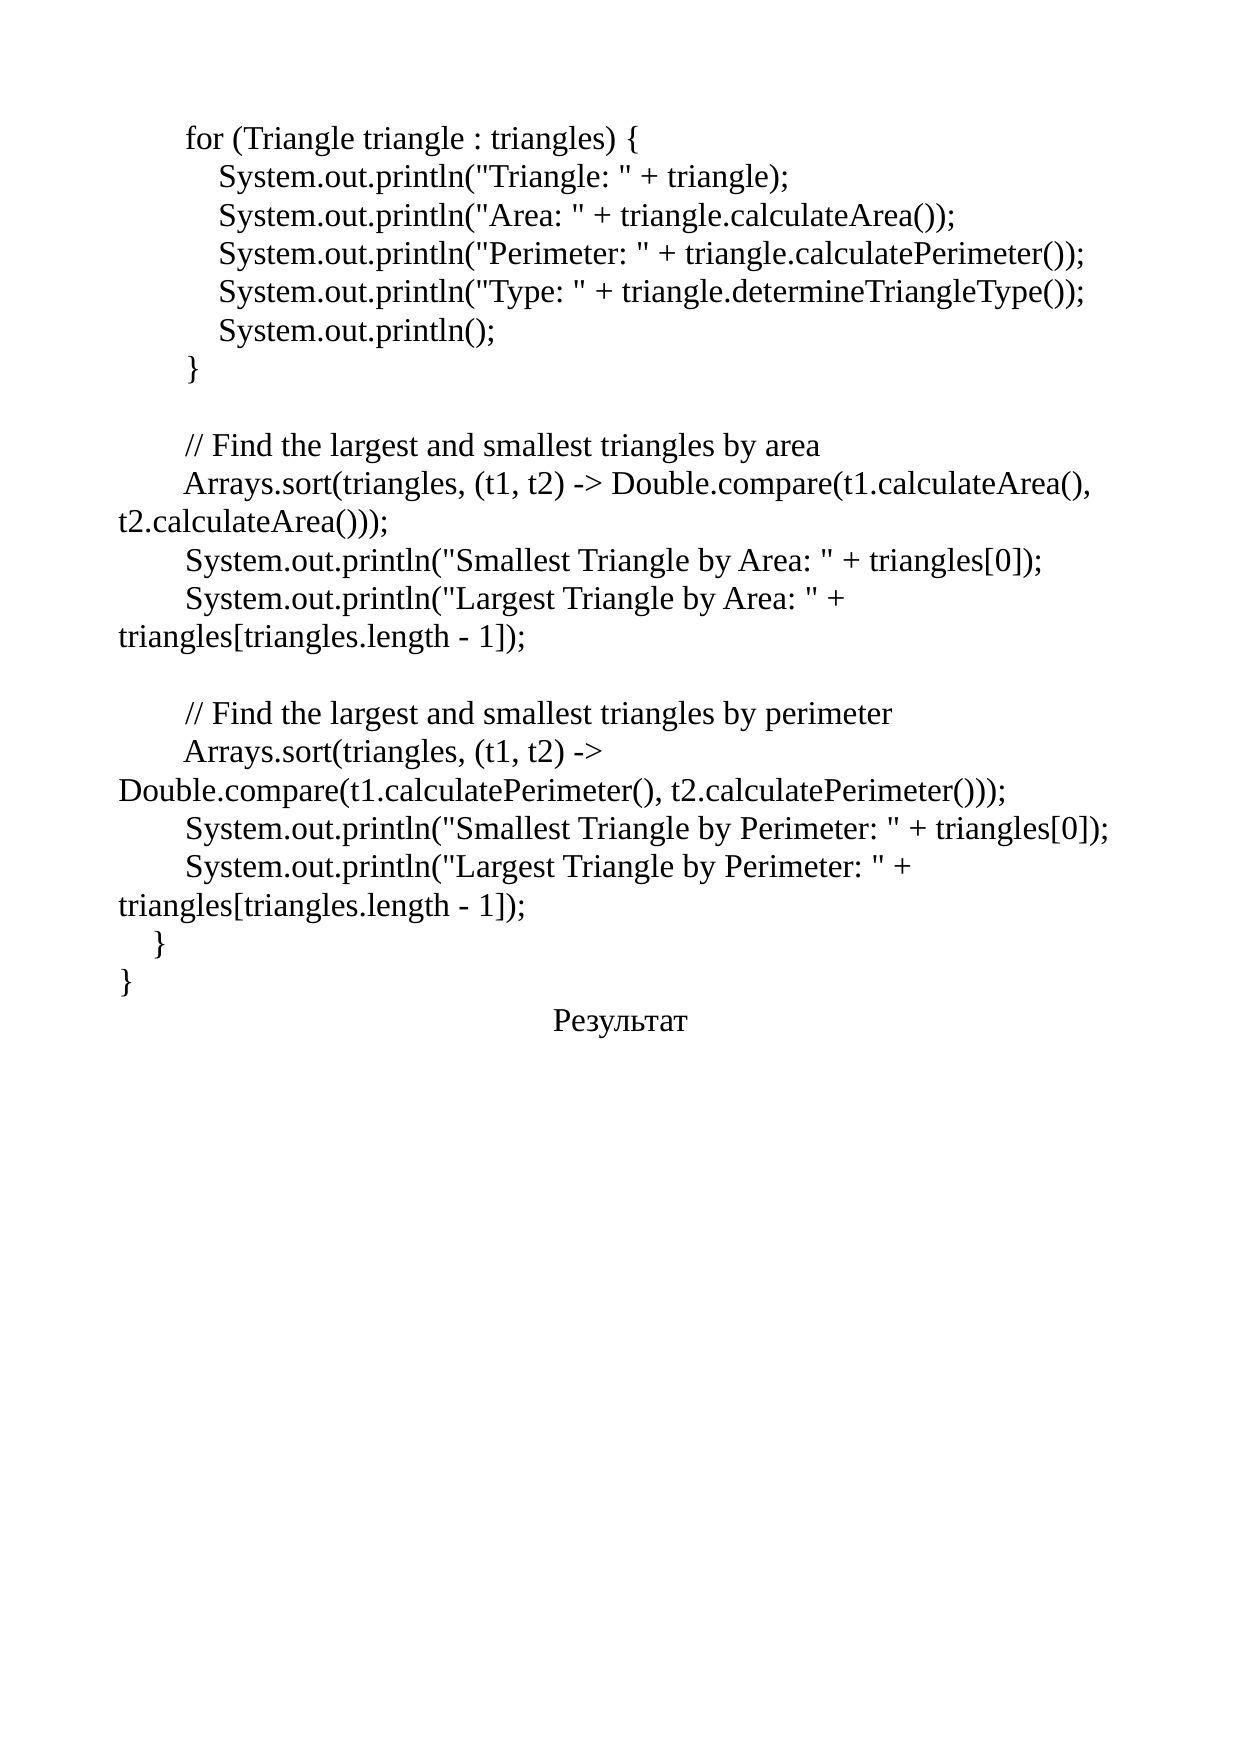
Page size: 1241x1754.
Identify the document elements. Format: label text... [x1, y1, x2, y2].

text for (Triangle triangle : triangles) { [118, 118, 1122, 156]
text System.out.println("Triangle: " + triangle); [118, 156, 1122, 195]
text System.out.println("Area: " + triangle.calculateArea()); [118, 195, 1122, 233]
text } [118, 923, 1122, 961]
text System.out.println("Type: " + triangle.determineTriangleType()); [118, 271, 1122, 310]
text } [118, 961, 1122, 1000]
text System.out.println("Smallest Triangle by Area: " + triangles[0]); [118, 540, 1122, 578]
text System.out.println("Largest Triangle by Perimeter: " + triangles[triangles.length - 1]); [118, 846, 1122, 923]
text Результат [118, 1000, 1122, 1038]
text System.out.println(); [118, 310, 1122, 348]
text // Find the largest and smallest triangles by area [118, 425, 1122, 463]
text System.out.println("Perimeter: " + triangle.calculatePerimeter()); [118, 233, 1122, 271]
text System.out.println("Smallest Triangle by Perimeter: " + triangles[0]); [118, 808, 1122, 846]
text // Find the largest and smallest triangles by perimeter [118, 693, 1122, 731]
text Arrays.sort(triangles, (t1, t2) -> Double.compare(t1.calculatePerimeter(), t2.calculatePerimeter())); [118, 731, 1122, 808]
text System.out.println("Largest Triangle by Area: " + triangles[triangles.length - 1]); [118, 578, 1122, 655]
text Arrays.sort(triangles, (t1, t2) -> Double.compare(t1.calculateArea(), t2.calculateArea())); [118, 463, 1122, 540]
text } [118, 348, 1122, 386]
